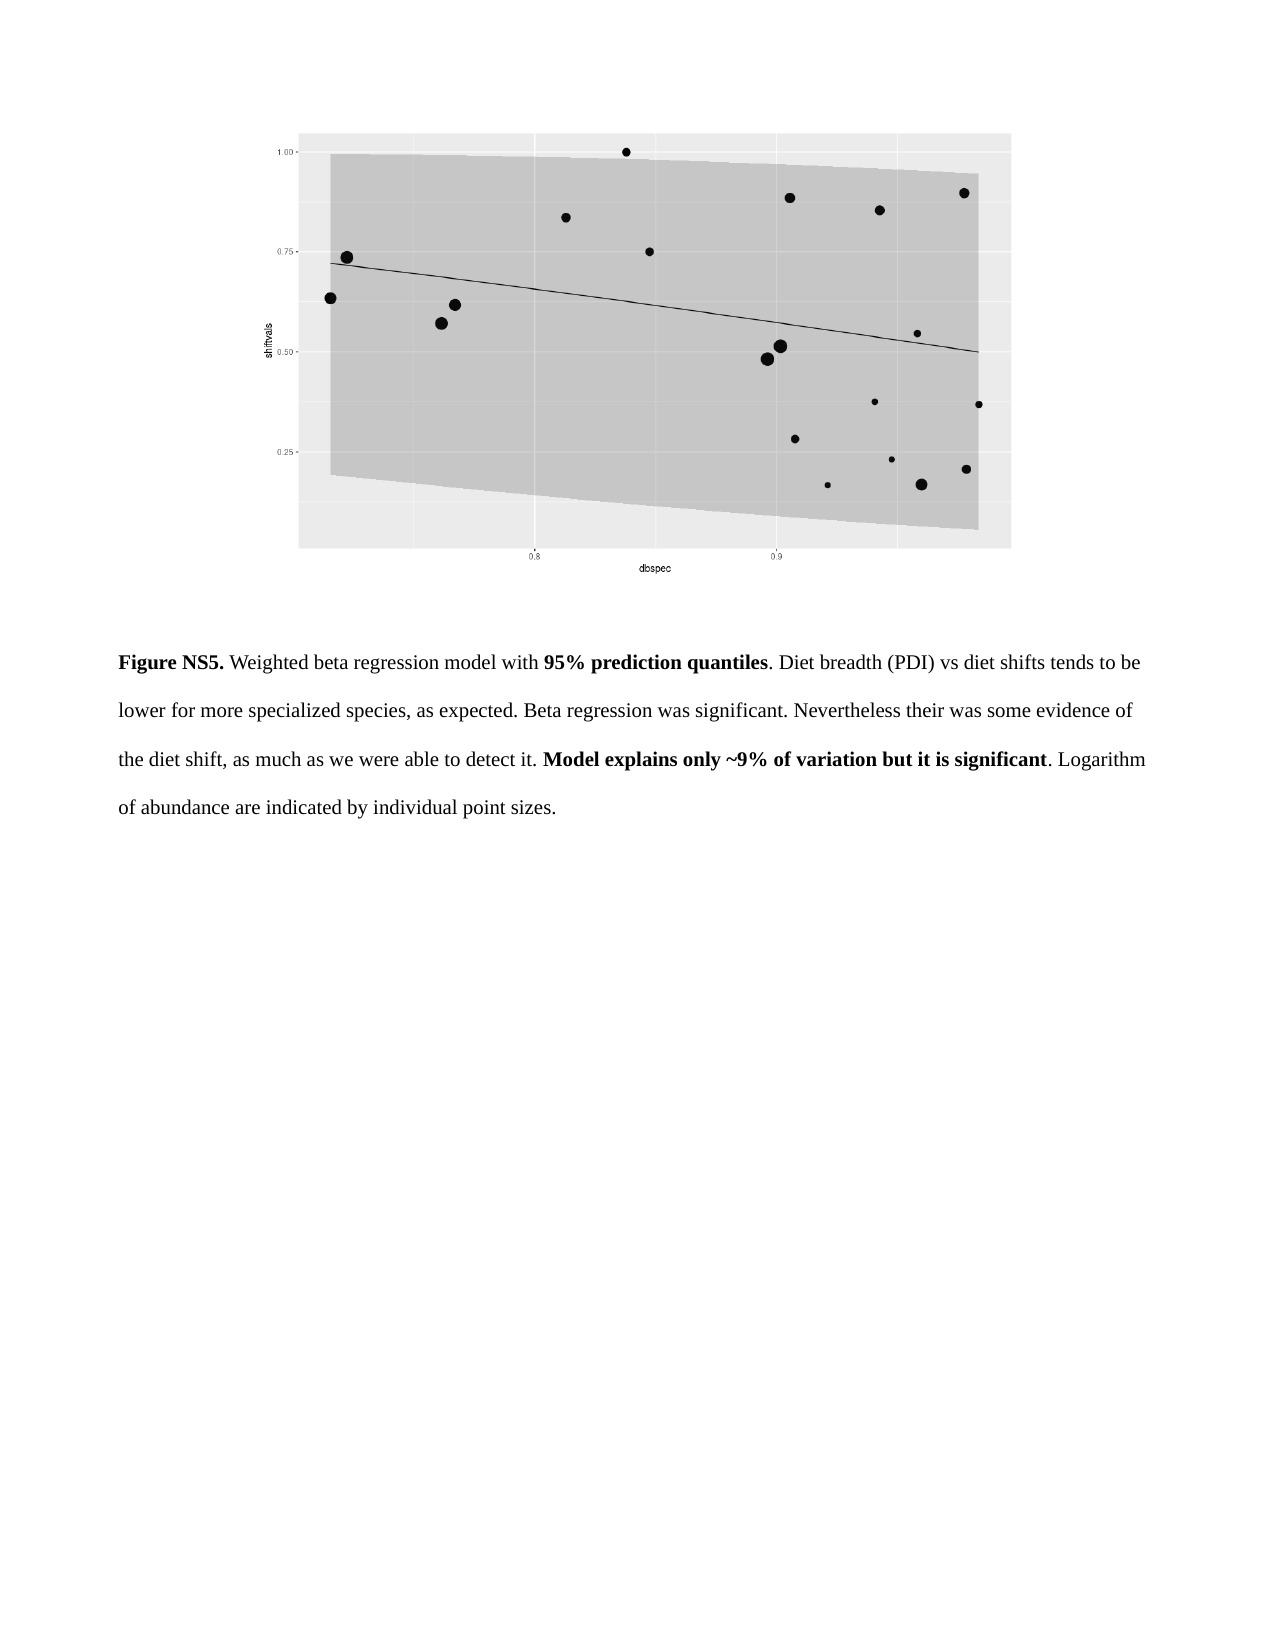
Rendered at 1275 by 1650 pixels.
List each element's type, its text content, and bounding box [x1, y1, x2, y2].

text Figure NS5. Weighted beta regression model with 95% prediction quantiles. Diet breadth (PDI) vs diet shifts tends to be lower for more specialized species, as expected. Beta regression was significant. Nevertheless their was some evidence of the diet shift, as much as we were able to detect it. Model explains only ~9% of variation but it is significant. Logarithm of abundance are indicated by individual point sizes. [118, 650, 1157, 819]
picture [259, 128, 1016, 579]
